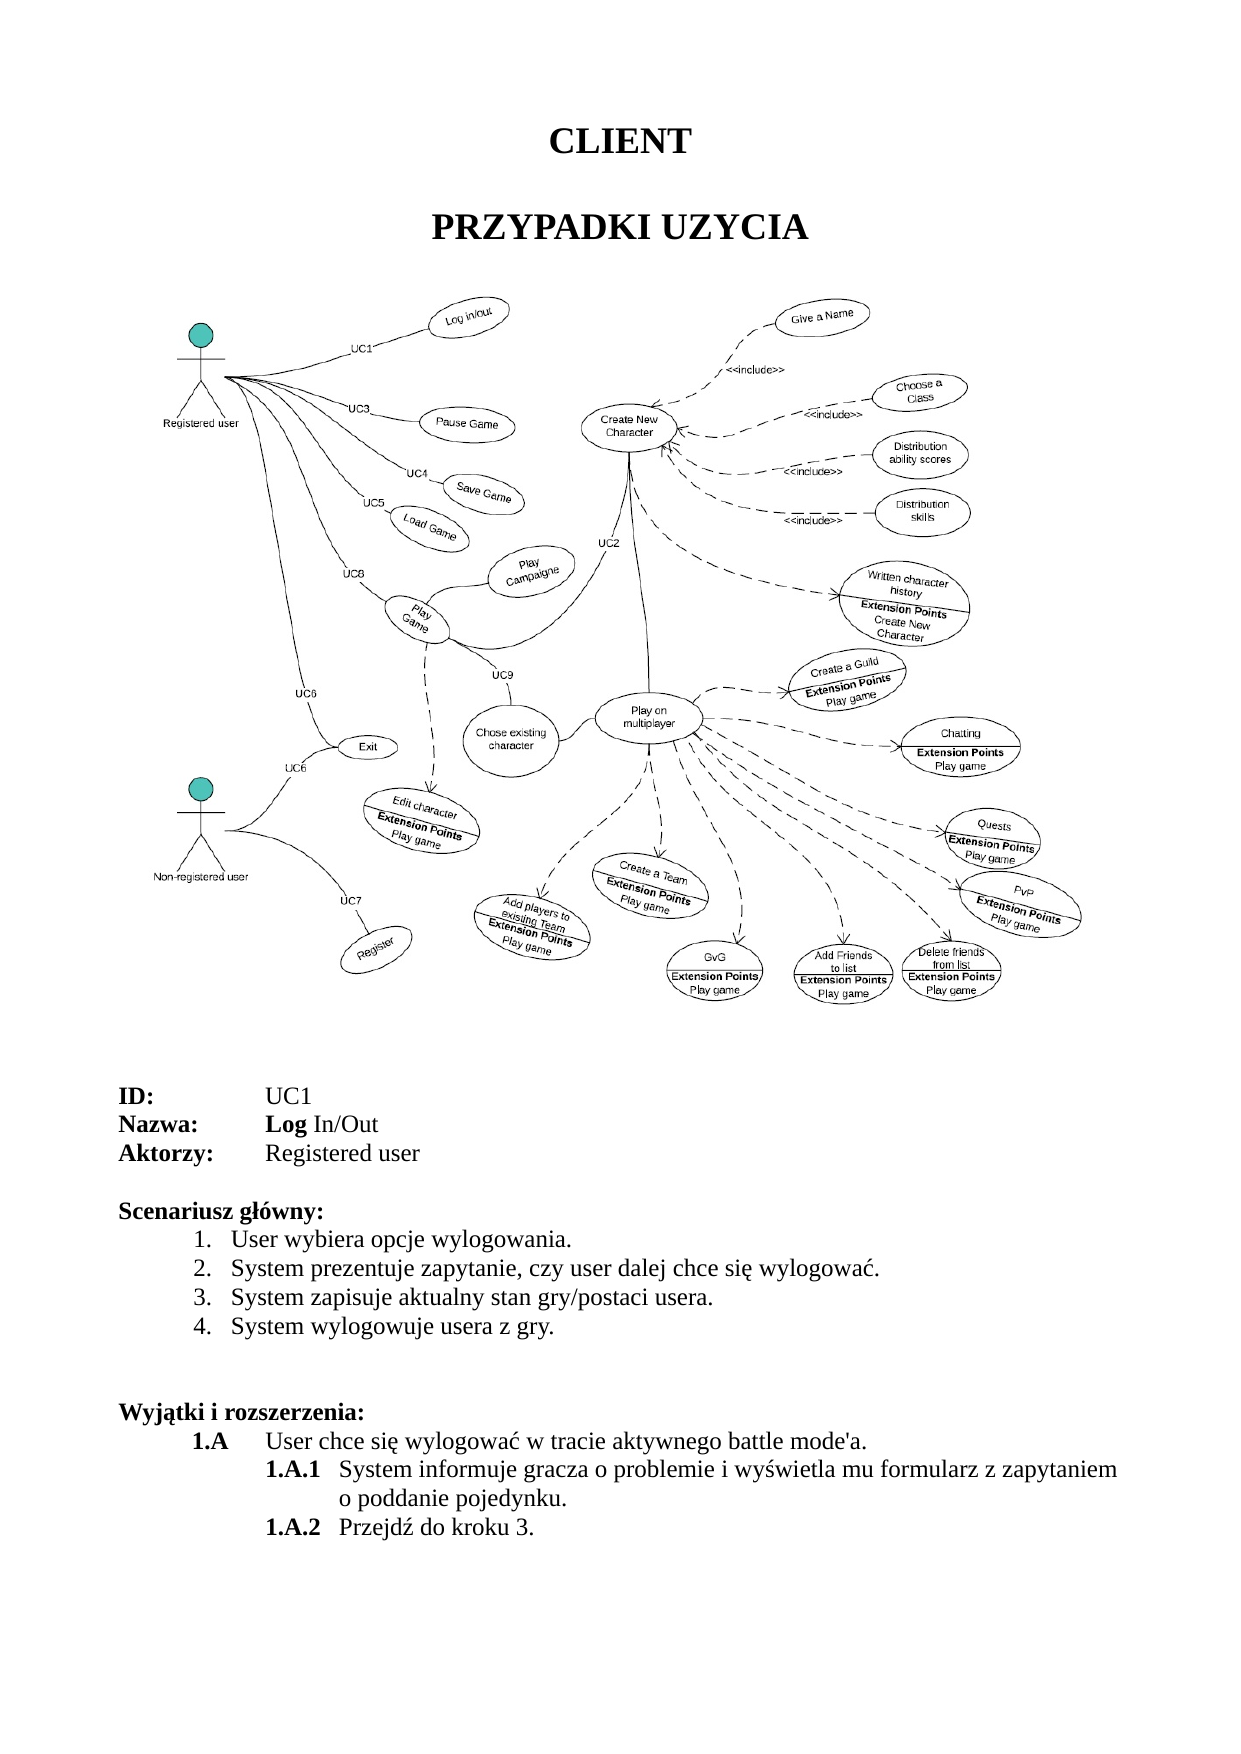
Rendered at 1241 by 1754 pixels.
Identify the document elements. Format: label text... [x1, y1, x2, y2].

text ID: UC1 [118, 1081, 1122, 1109]
text 1.A User chce się wylogować w tracie aktywnego battle mode'a. [118, 1426, 1122, 1454]
text 1.A.1 System informuje gracza o problemie i wyświetla mu formularz z zapytaniem o poddanie pojedynku. [118, 1454, 1122, 1512]
list User wybiera opcje wylogowania. [193, 1224, 1122, 1253]
list System zapisuje aktualny stan gry/postaci usera. [193, 1282, 1122, 1311]
text 1.A.2 Przejdź do kroku 3. [118, 1512, 1122, 1541]
list System prezentuje zapytanie, czy user dalej chce się wylogować. [193, 1253, 1122, 1282]
text Scenariusz główny: [118, 1196, 1122, 1224]
text Aktorzy: Registered user [118, 1138, 1122, 1167]
list System wylogowuje usera z gry. [193, 1311, 1122, 1339]
text Nazwa: Log In/Out [118, 1109, 1122, 1138]
picture [148, 290, 1093, 1009]
text CLIENT PRZYPADKI UZYCIA [118, 118, 1122, 247]
text Wyjątki i rozszerzenia: [118, 1397, 1122, 1426]
